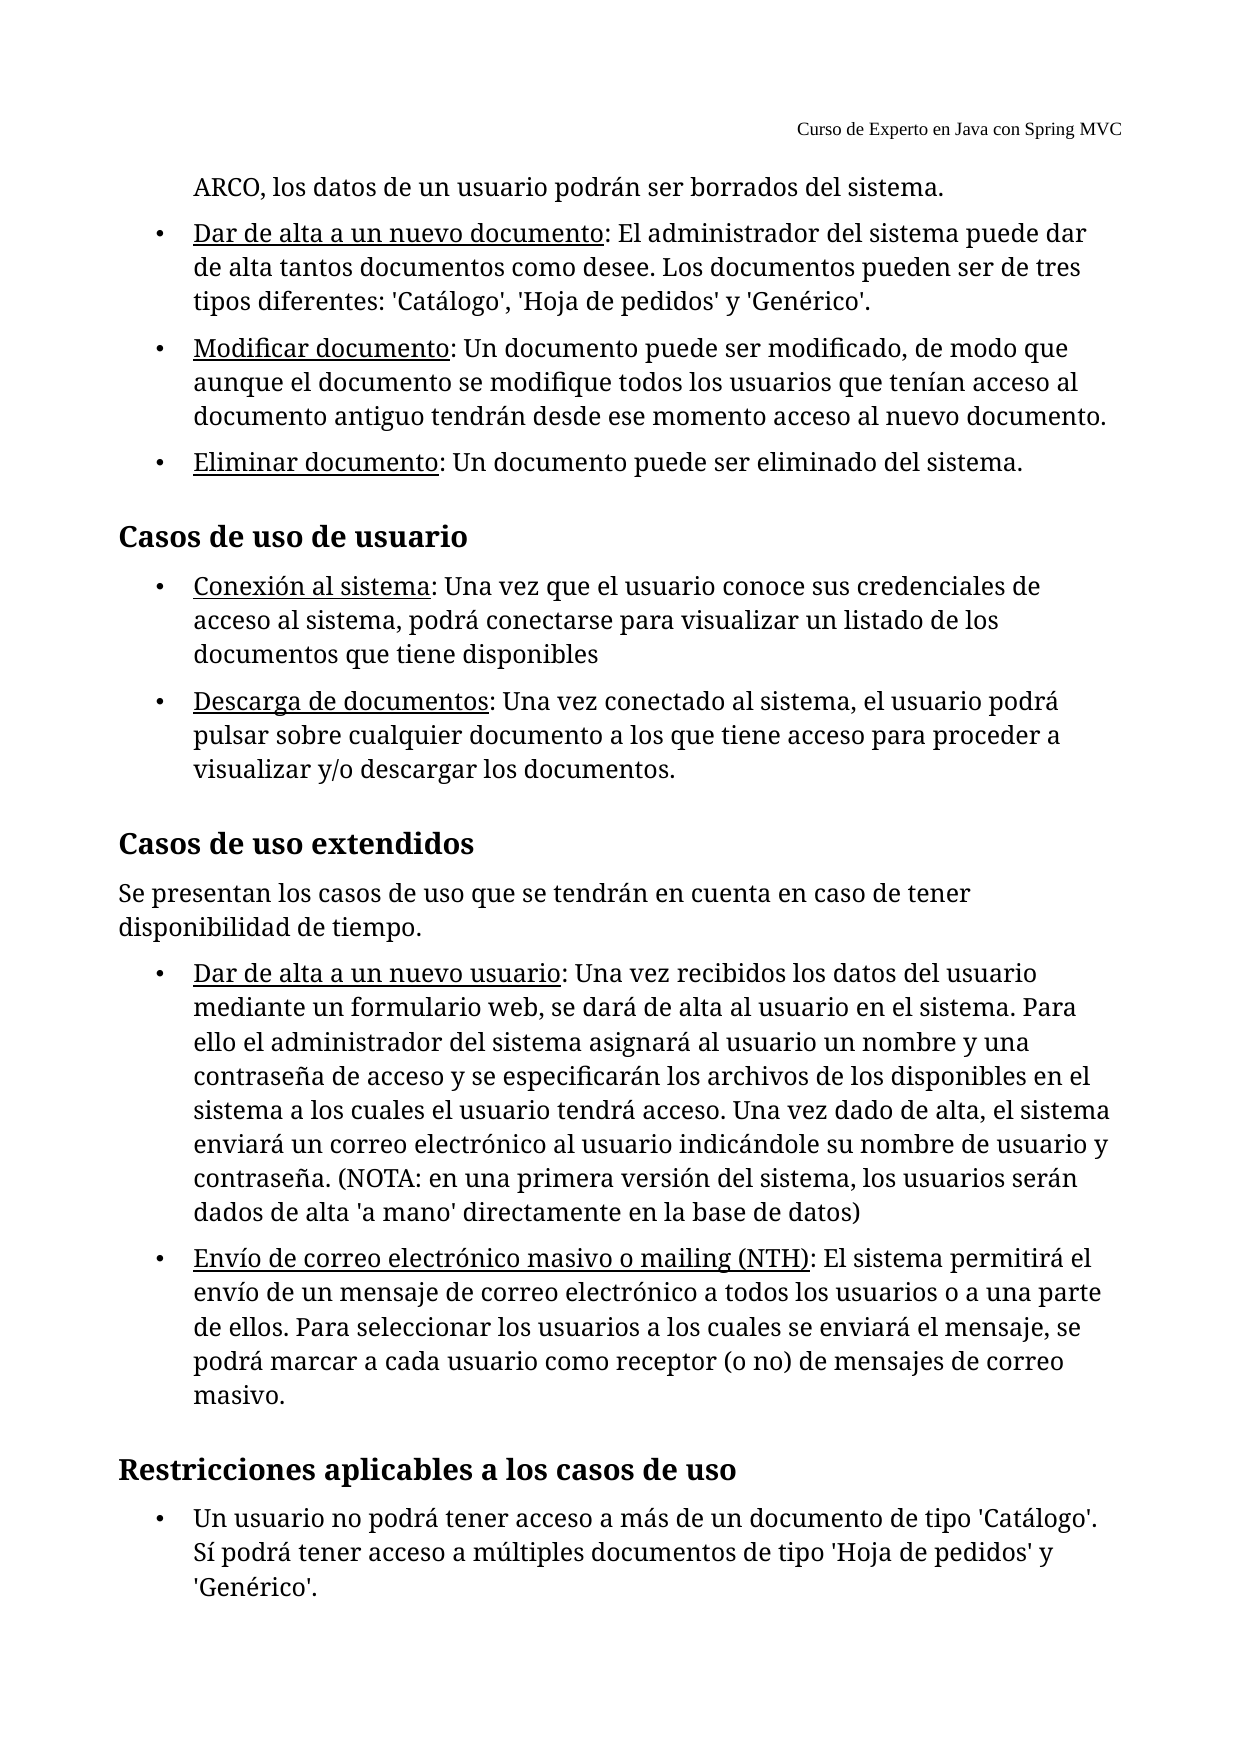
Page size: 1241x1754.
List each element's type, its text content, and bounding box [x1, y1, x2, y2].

list Un usuario no podrá tener acceso a más de un documento de tipo 'Catálogo'. Sí podrá tener acceso a múltiples documentos de tipo 'Hoja de pedidos' y 'Genérico'. [156, 1501, 1122, 1603]
subtitle Casos de uso extendidos [118, 823, 1122, 863]
list Conexión al sistema: Una vez que el usuario conoce sus credenciales de acceso al sistema, podrá conectarse para visualizar un listado de los documentos que tiene disponibles [156, 569, 1122, 671]
text Se presentan los casos de uso que se tendrán en cuenta en caso de tener disponibilidad de tiempo. [118, 875, 1122, 943]
list Dar de alta a un nuevo documento: El administrador del sistema puede dar de alta tantos documentos como desee. Los documentos pueden ser de tres tipos diferentes: 'Catálogo', 'Hoja de pedidos' y 'Genérico'. [156, 216, 1122, 318]
subtitle Restricciones aplicables a los casos de uso [118, 1449, 1122, 1488]
list Modificar documento: Un documento puede ser modificado, de modo que aunque el documento se modifique todos los usuarios que tenían acceso al documento antiguo tendrán desde ese momento acceso al nuevo documento. [156, 330, 1122, 433]
list Eliminar documento: Un documento puede ser eliminado del sistema. [156, 445, 1122, 479]
list Envío de correo electrónico masivo o mailing (NTH): El sistema permitirá el envío de un mensaje de correo electrónico a todos los usuarios o a una parte de ellos. Para seleccionar los usuarios a los cuales se enviará el mensaje, se podrá marcar a cada usuario como receptor (o no) de mensajes de correo masivo. [156, 1241, 1122, 1411]
list Dar de alta a un nuevo usuario: Una vez recibidos los datos del usuario mediante un formulario web, se dará de alta al usuario en el sistema. Para ello el administrador del sistema asignará al usuario un nombre y una contraseña de acceso y se especificarán los archivos de los disponibles en el sistema a los cuales el usuario tendrá acceso. Una vez dado de alta, el sistema enviará un correo electrónico al usuario indicándole su nombre de usuario y contraseña. (NOTA: en una primera versión del sistema, los usuarios serán dados de alta 'a mano' directamente en la base de datos) [156, 956, 1122, 1228]
list ARCO, los datos de un usuario podrán ser borrados del sistema. [156, 169, 1122, 203]
subtitle Casos de uso de usuario [118, 517, 1122, 556]
list Descarga de documentos: Una vez conectado al sistema, el usuario podrá pulsar sobre cualquier documento a los que tiene acceso para proceder a visualizar y/o descargar los documentos. [156, 683, 1122, 786]
